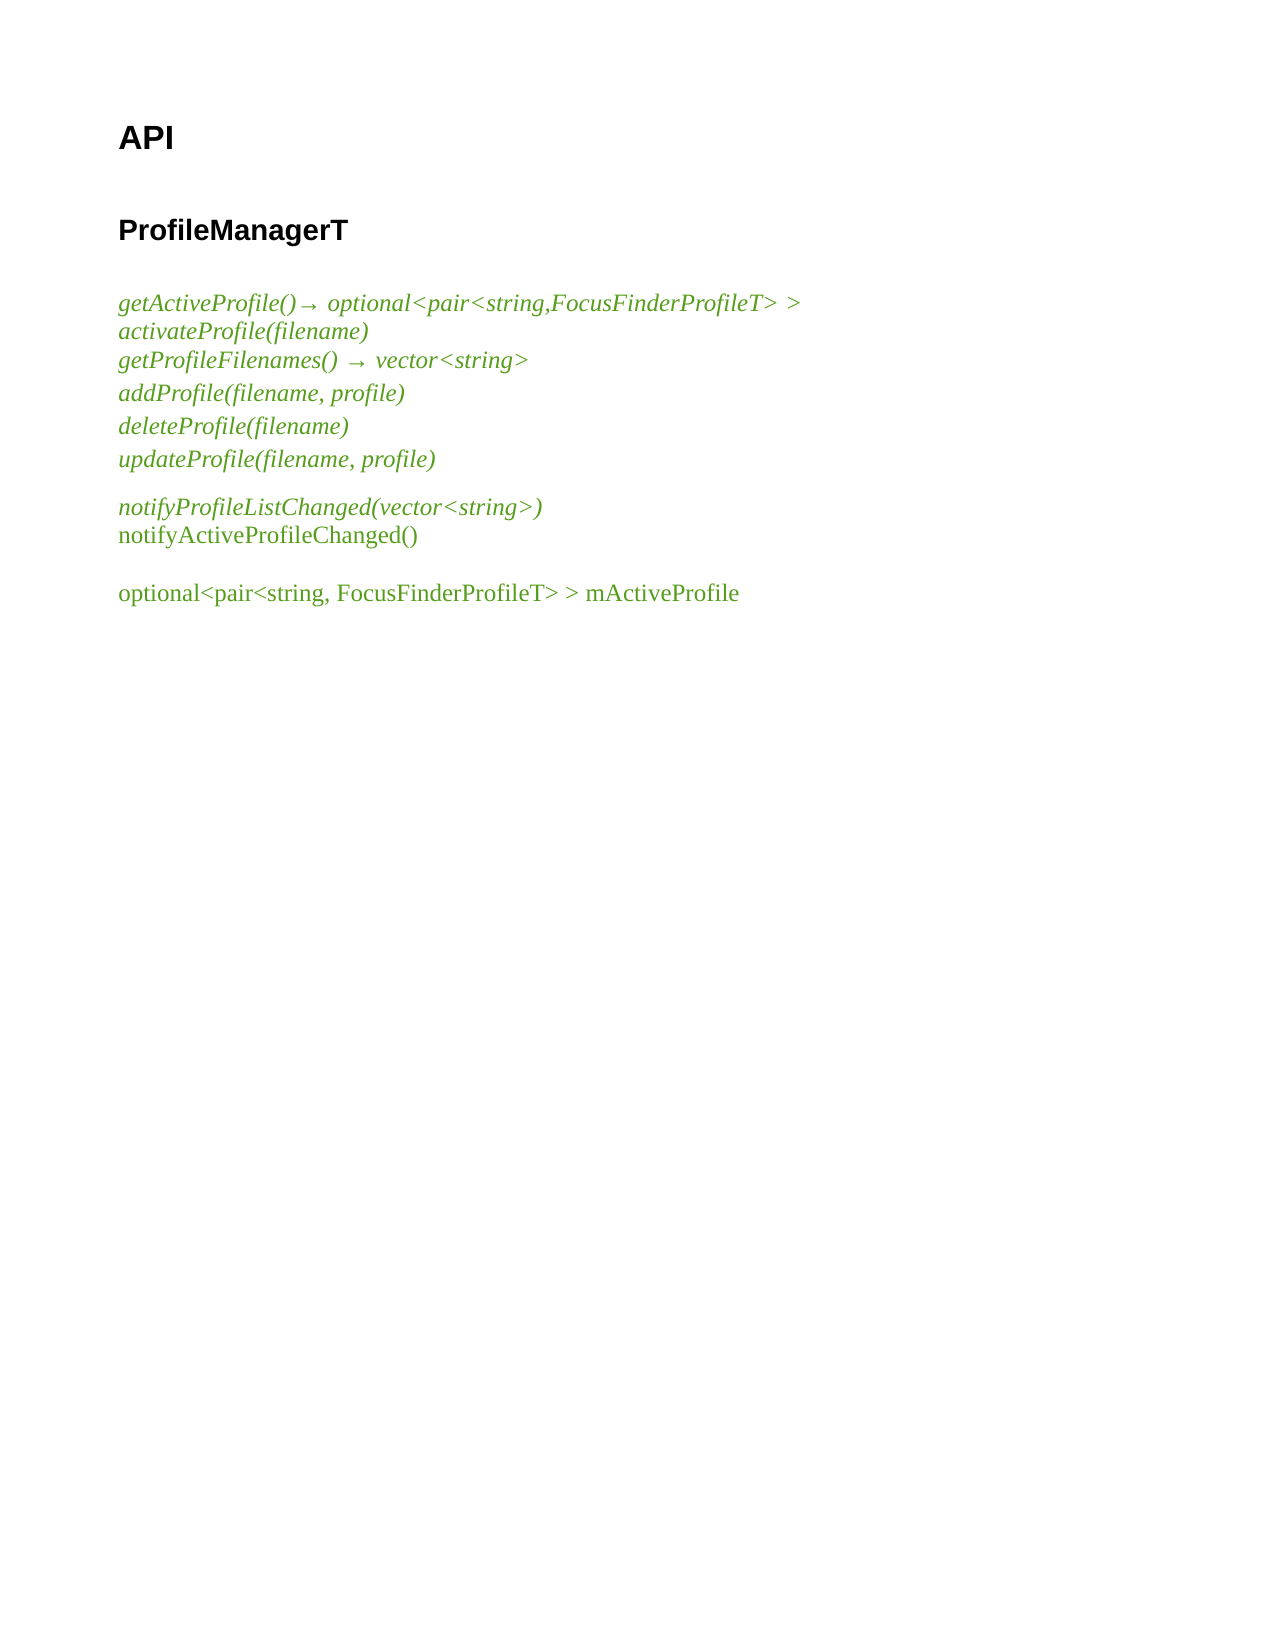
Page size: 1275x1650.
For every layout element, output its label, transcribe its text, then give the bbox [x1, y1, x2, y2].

text notifyActiveProfileChanged() [118, 521, 1157, 549]
text notifyProfileListChanged(vector<string>) [118, 492, 1157, 521]
text activateProfile(filename) [118, 316, 1157, 345]
subtitle ProfileManagerT [118, 213, 1157, 246]
text optional<pair<string, FocusFinderProfileT> > mActiveProfile [118, 578, 1157, 607]
subtitle API [118, 118, 1157, 157]
text getProfileFilenames() → vector<string> addProfile(filename, profile) deleteProfile(filename) updateProfile(filename, profile) [118, 345, 1157, 473]
text getActiveProfile()→ optional<pair<string,FocusFinderProfileT> > [118, 288, 1157, 316]
